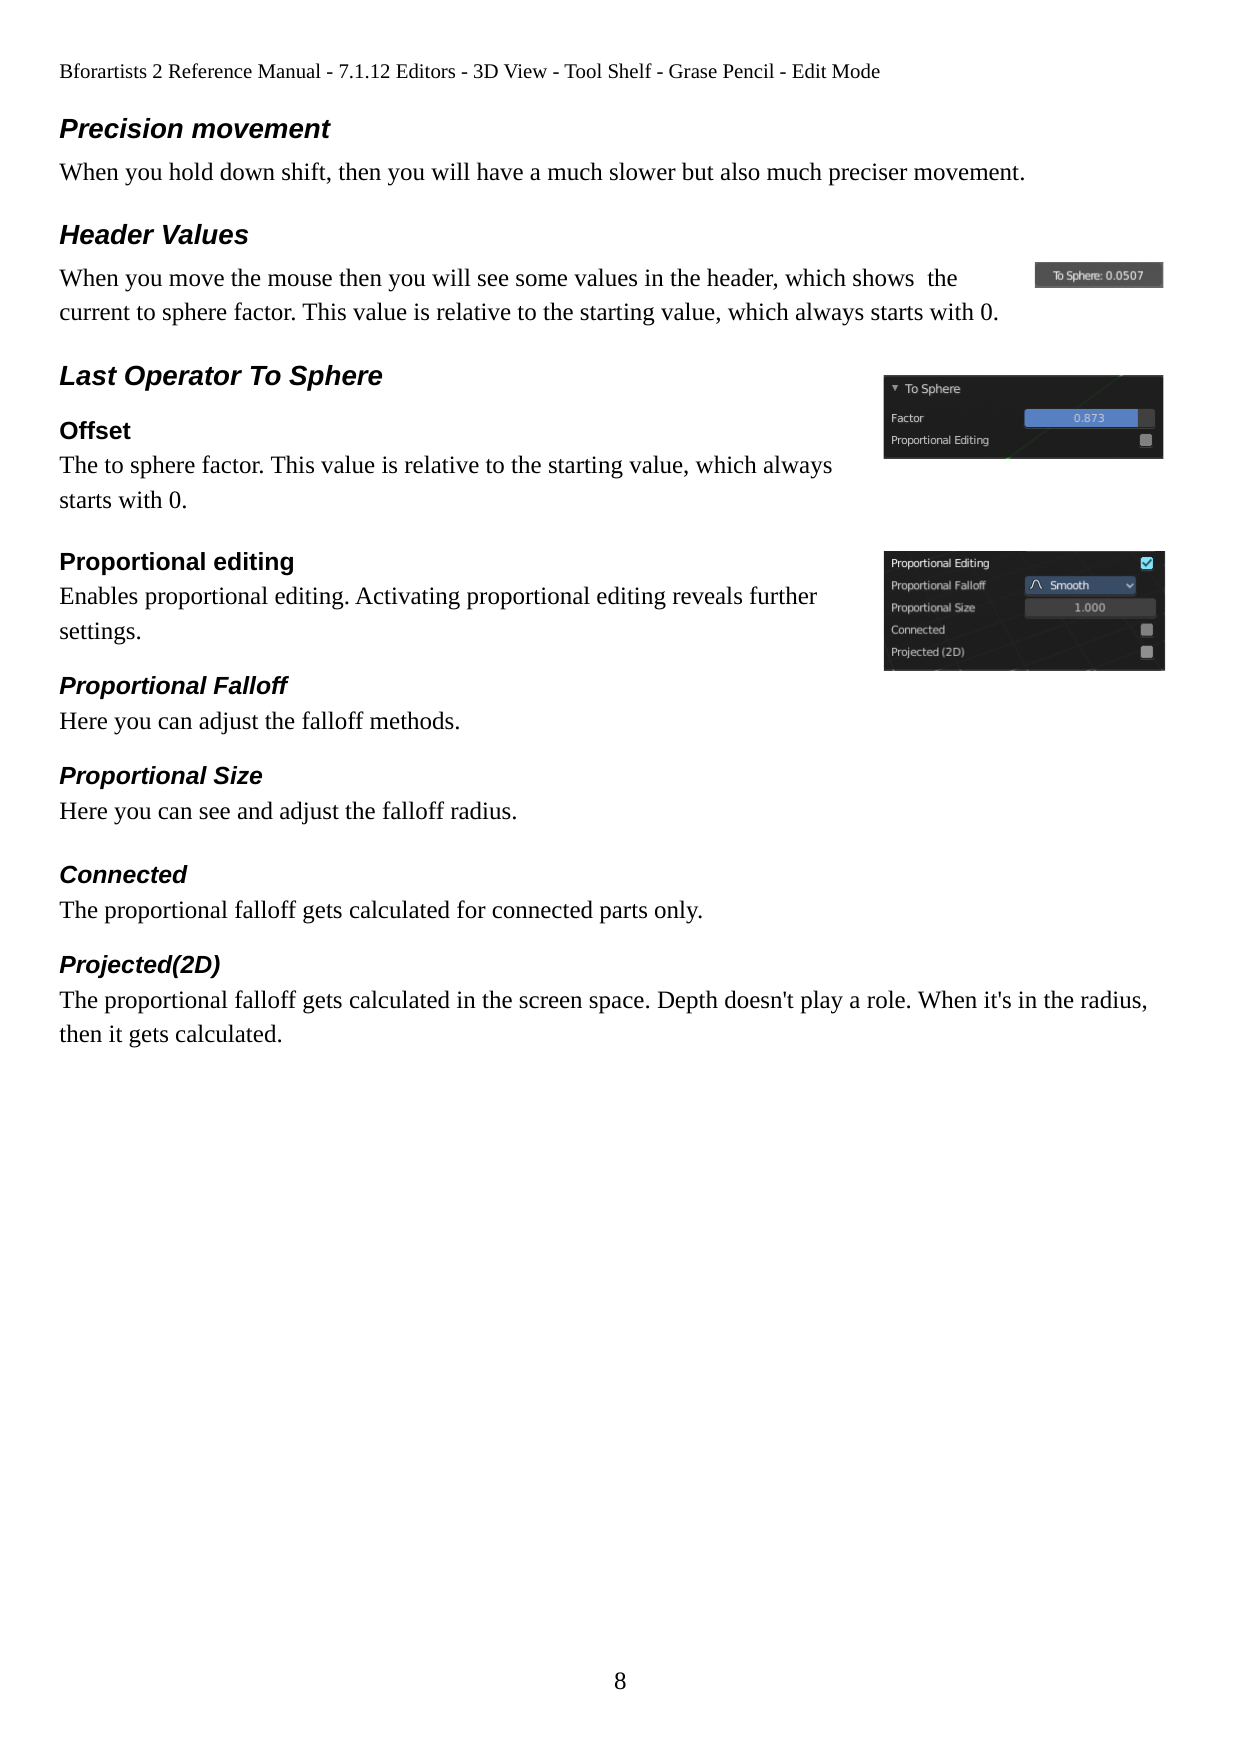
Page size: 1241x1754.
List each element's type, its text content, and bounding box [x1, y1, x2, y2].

subtitle Projected(2D) [59, 950, 1181, 978]
text Here you can adjust the falloff methods. [59, 706, 1181, 735]
picture [883, 551, 1166, 671]
text Here you can see and adjust the falloff radius. [59, 796, 1181, 825]
subtitle Header Values [59, 218, 1181, 250]
subtitle Proportional editing [59, 547, 1181, 575]
subtitle Last Operator To Sphere [59, 359, 1181, 391]
subtitle Connected [59, 860, 1181, 888]
text The proportional falloff gets calculated in the screen space. Depth doesn't play a role. When it's in the radius, then it gets calculated. [59, 985, 1181, 1048]
text When you move the mouse then you will see some values in the header, which shows the current to sphere factor. This value is relative to the starting value, which always starts with 0. [59, 263, 1181, 326]
subtitle Precision movement [59, 113, 1181, 144]
subtitle Proportional Size [59, 761, 1181, 790]
subtitle Offset [59, 416, 883, 444]
text The to sphere factor. This value is relative to the starting value, which always starts with 0. [59, 451, 1181, 514]
text Enables proportional editing. Activating proportional editing reveals further settings. [59, 581, 883, 645]
picture [1034, 262, 1164, 288]
text The proportional falloff gets calculated for connected parts only. [59, 895, 1181, 923]
text When you hold down shift, then you will have a much slower but also much preciser movement. [59, 157, 1181, 186]
subtitle Proportional Falloff [59, 671, 1181, 700]
subtitle [1164, 416, 1181, 444]
picture [883, 375, 1164, 459]
